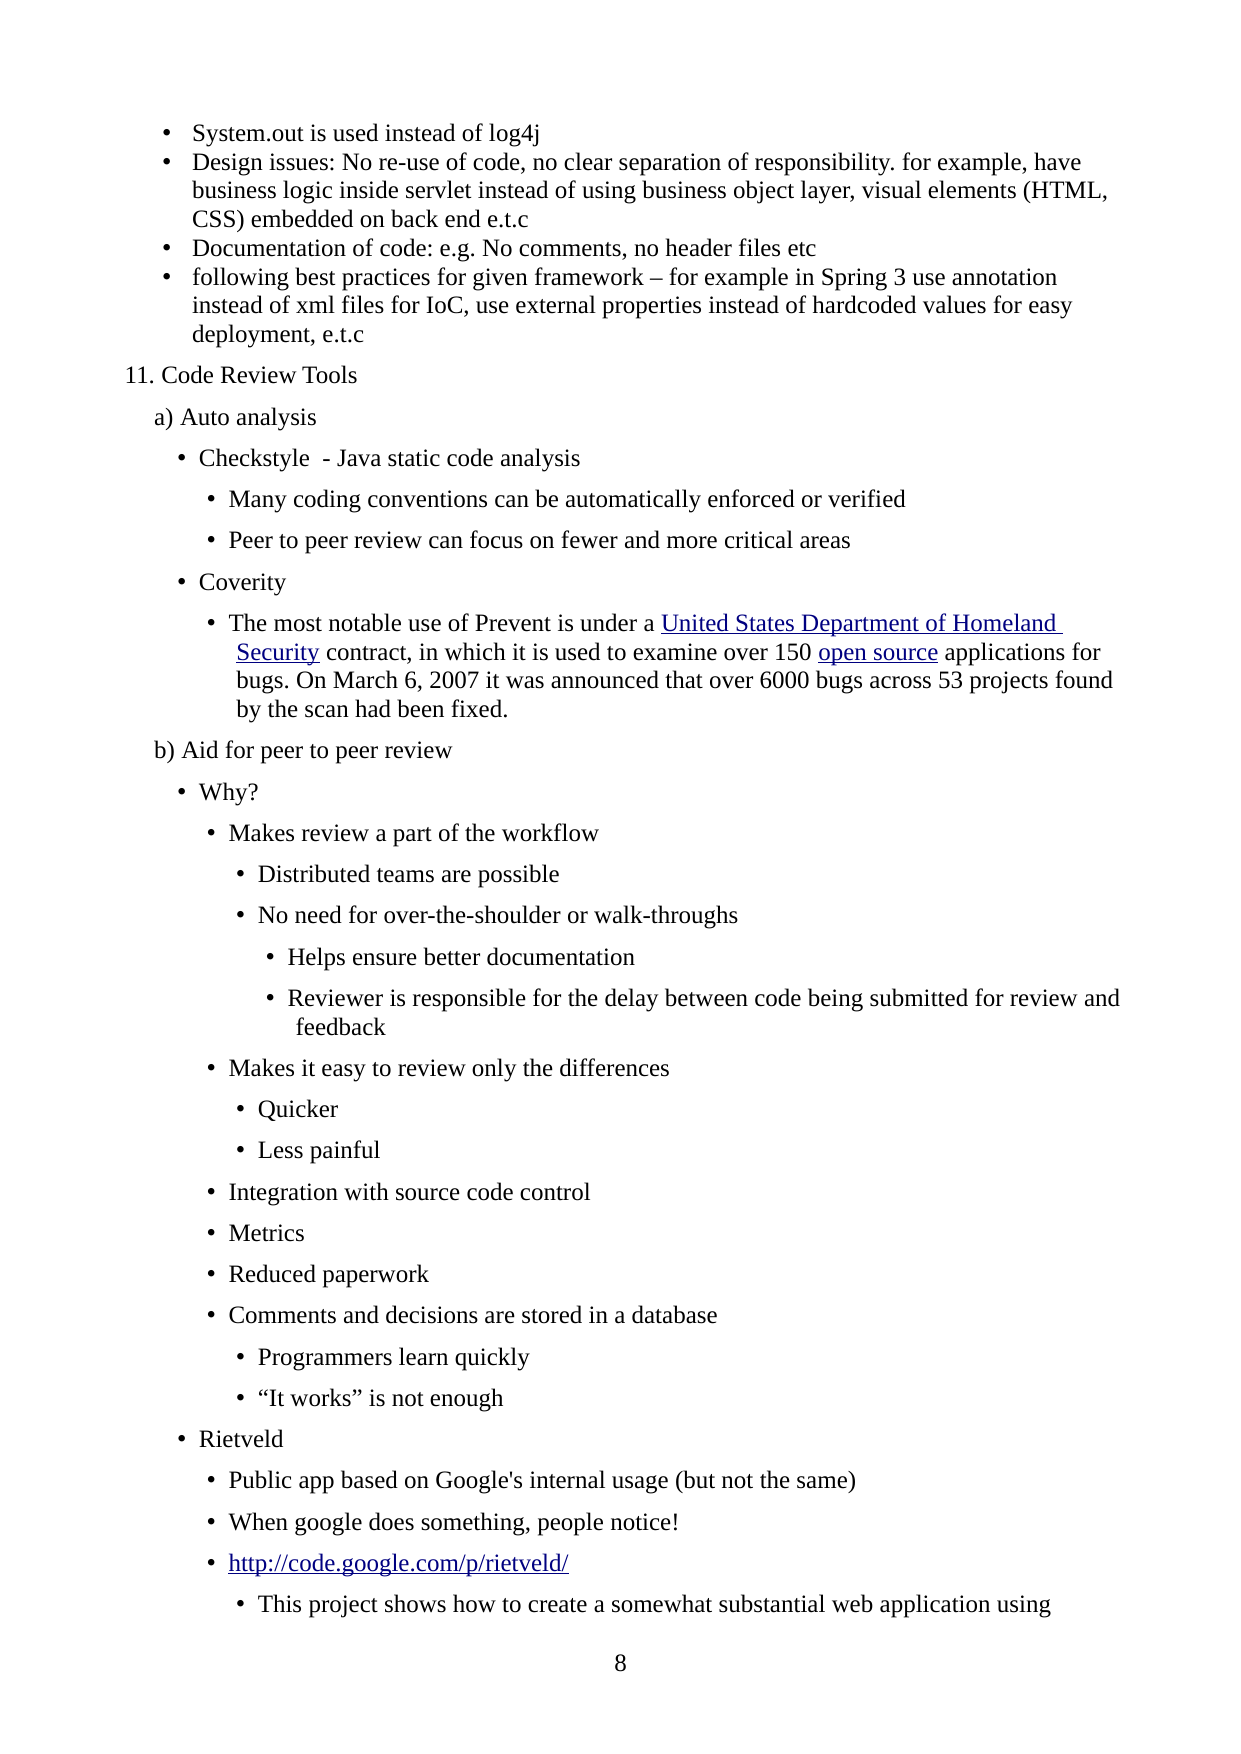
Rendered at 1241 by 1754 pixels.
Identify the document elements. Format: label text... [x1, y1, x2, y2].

subtitle “It works” is not enough [236, 1383, 1122, 1412]
subtitle Programmers learn quickly [236, 1342, 1122, 1371]
subtitle Aid for peer to peer review [148, 736, 1122, 764]
subtitle Code Review Tools [118, 361, 1122, 389]
subtitle When google does something, people notice! [207, 1507, 1122, 1536]
subtitle Reviewer is responsible for the delay between code being submitted for review and feedback [266, 983, 1122, 1041]
subtitle Documentation of code: e.g. No comments, no header files etc [162, 233, 1122, 262]
subtitle This project shows how to create a somewhat substantial web application using [236, 1589, 1122, 1618]
subtitle Coverity [177, 567, 1122, 596]
subtitle Comments and decisions are stored in a database [207, 1301, 1122, 1329]
subtitle Public app based on Google's internal usage (but not the same) [207, 1466, 1122, 1494]
subtitle Auto analysis [148, 402, 1122, 431]
subtitle Integration with source code control [207, 1177, 1122, 1206]
subtitle Distributed teams are possible [236, 859, 1122, 888]
subtitle The most notable use of Prevent is under a United States Department of Homeland Security contract, in which it is used to examine over 150 open source applications for bugs. On March 6, 2007 it was announced that over 6000 bugs across 53 projects found by the scan had been fixed. [207, 608, 1122, 723]
subtitle Checkstyle - Java static code analysis [177, 443, 1122, 472]
subtitle Helps ensure better documentation [266, 942, 1122, 971]
subtitle Why? [177, 777, 1122, 806]
subtitle Makes it easy to review only the differences [207, 1053, 1122, 1082]
subtitle Rietveld [177, 1424, 1122, 1453]
subtitle Quicker [236, 1094, 1122, 1123]
subtitle Design issues: No re-use of code, no clear separation of responsibility. for example, have business logic inside servlet instead of using business object layer, visual elements (HTML, CSS) embedded on back end e.t.c [162, 147, 1122, 233]
subtitle Less painful [236, 1136, 1122, 1164]
subtitle Peer to peer review can focus on fewer and more critical areas [207, 526, 1122, 554]
subtitle Makes review a part of the workflow [207, 818, 1122, 847]
subtitle No need for over-the-shoulder or walk-throughs [236, 901, 1122, 929]
subtitle Metrics [207, 1218, 1122, 1247]
subtitle Reduced paperwork [207, 1259, 1122, 1288]
subtitle System.out is used instead of log4j [162, 118, 1122, 147]
subtitle http://code.google.com/p/rietveld/ [207, 1548, 1122, 1577]
subtitle following best practices for given framework – for example in Spring 3 use annotation instead of xml files for IoC, use external properties instead of hardcoded values for easy deployment, e.t.c [162, 262, 1122, 348]
subtitle Many coding conventions can be automatically enforced or verified [207, 484, 1122, 513]
